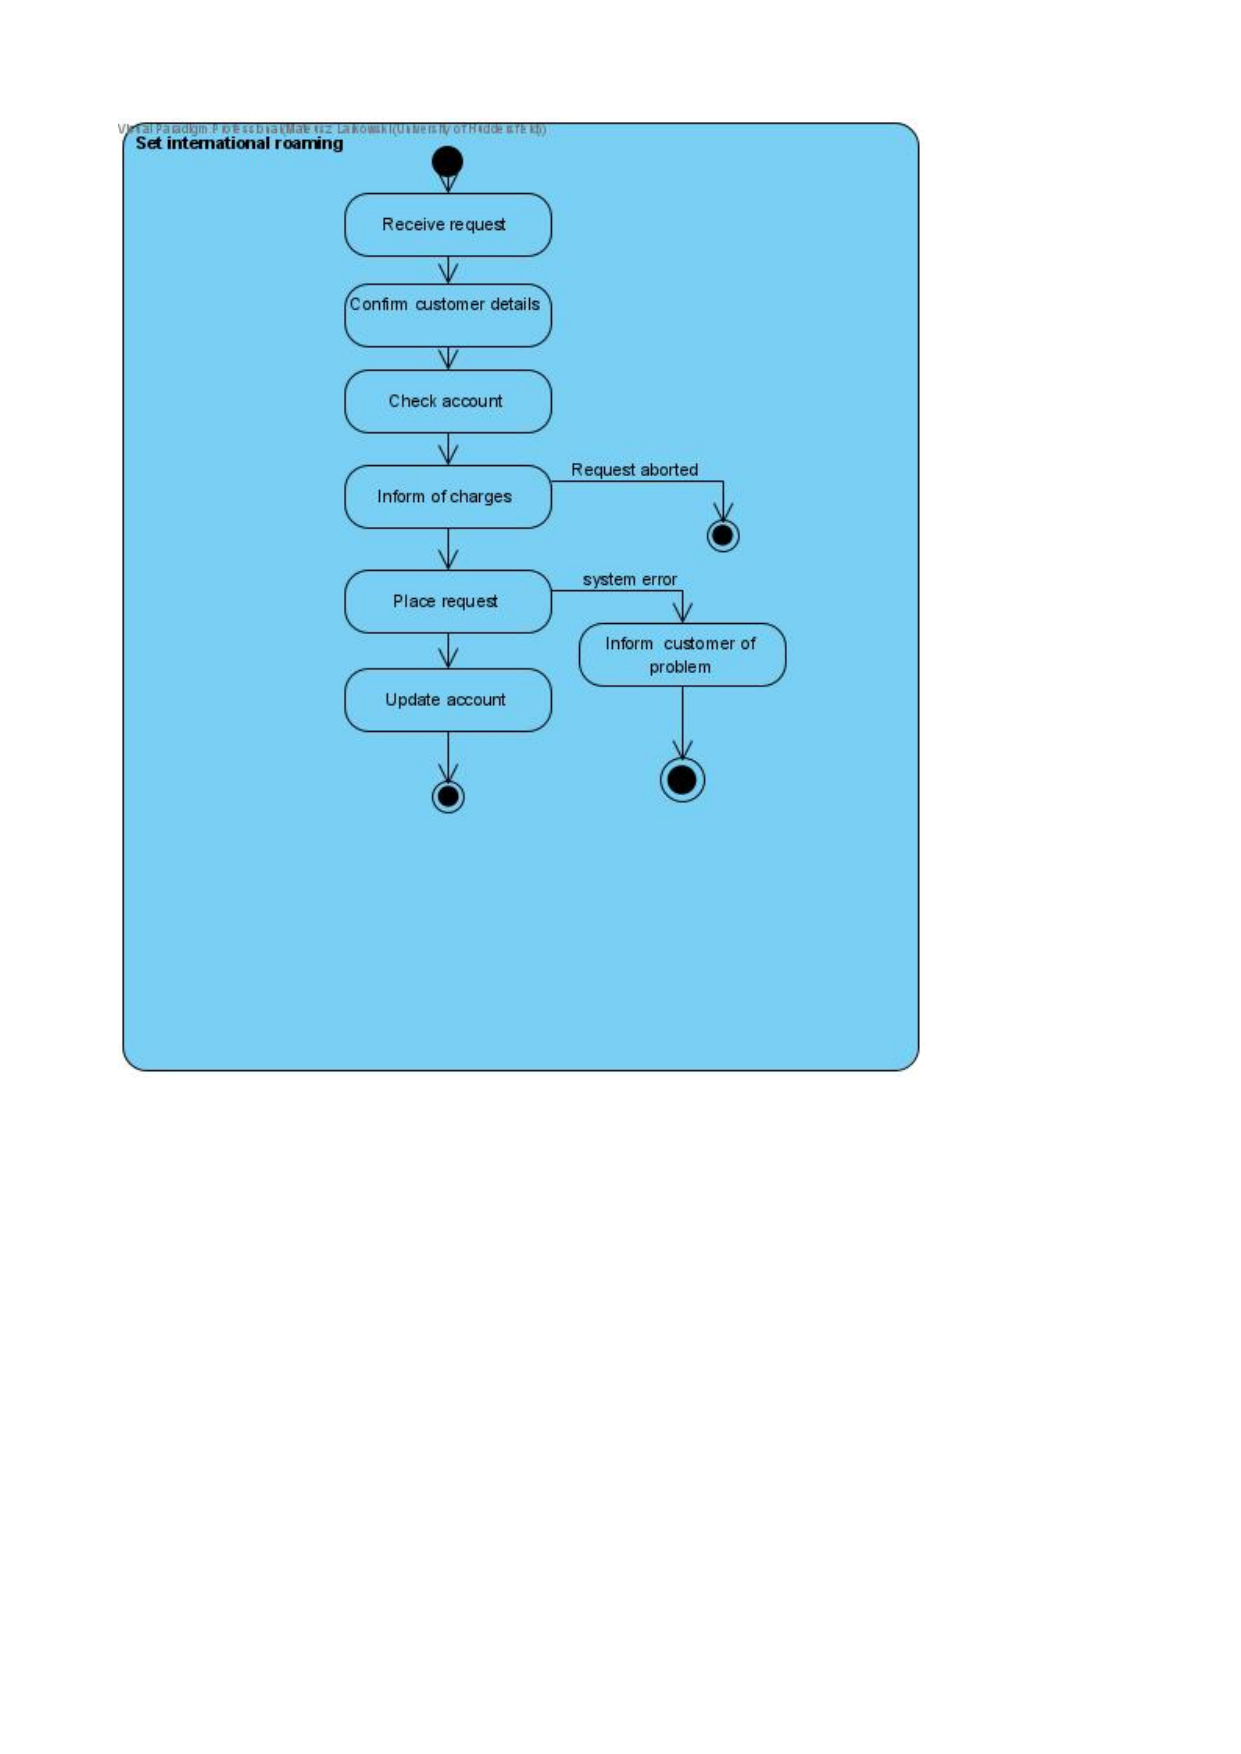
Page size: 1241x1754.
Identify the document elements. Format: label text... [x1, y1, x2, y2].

text TutPrac04 [926, 118, 1122, 1077]
